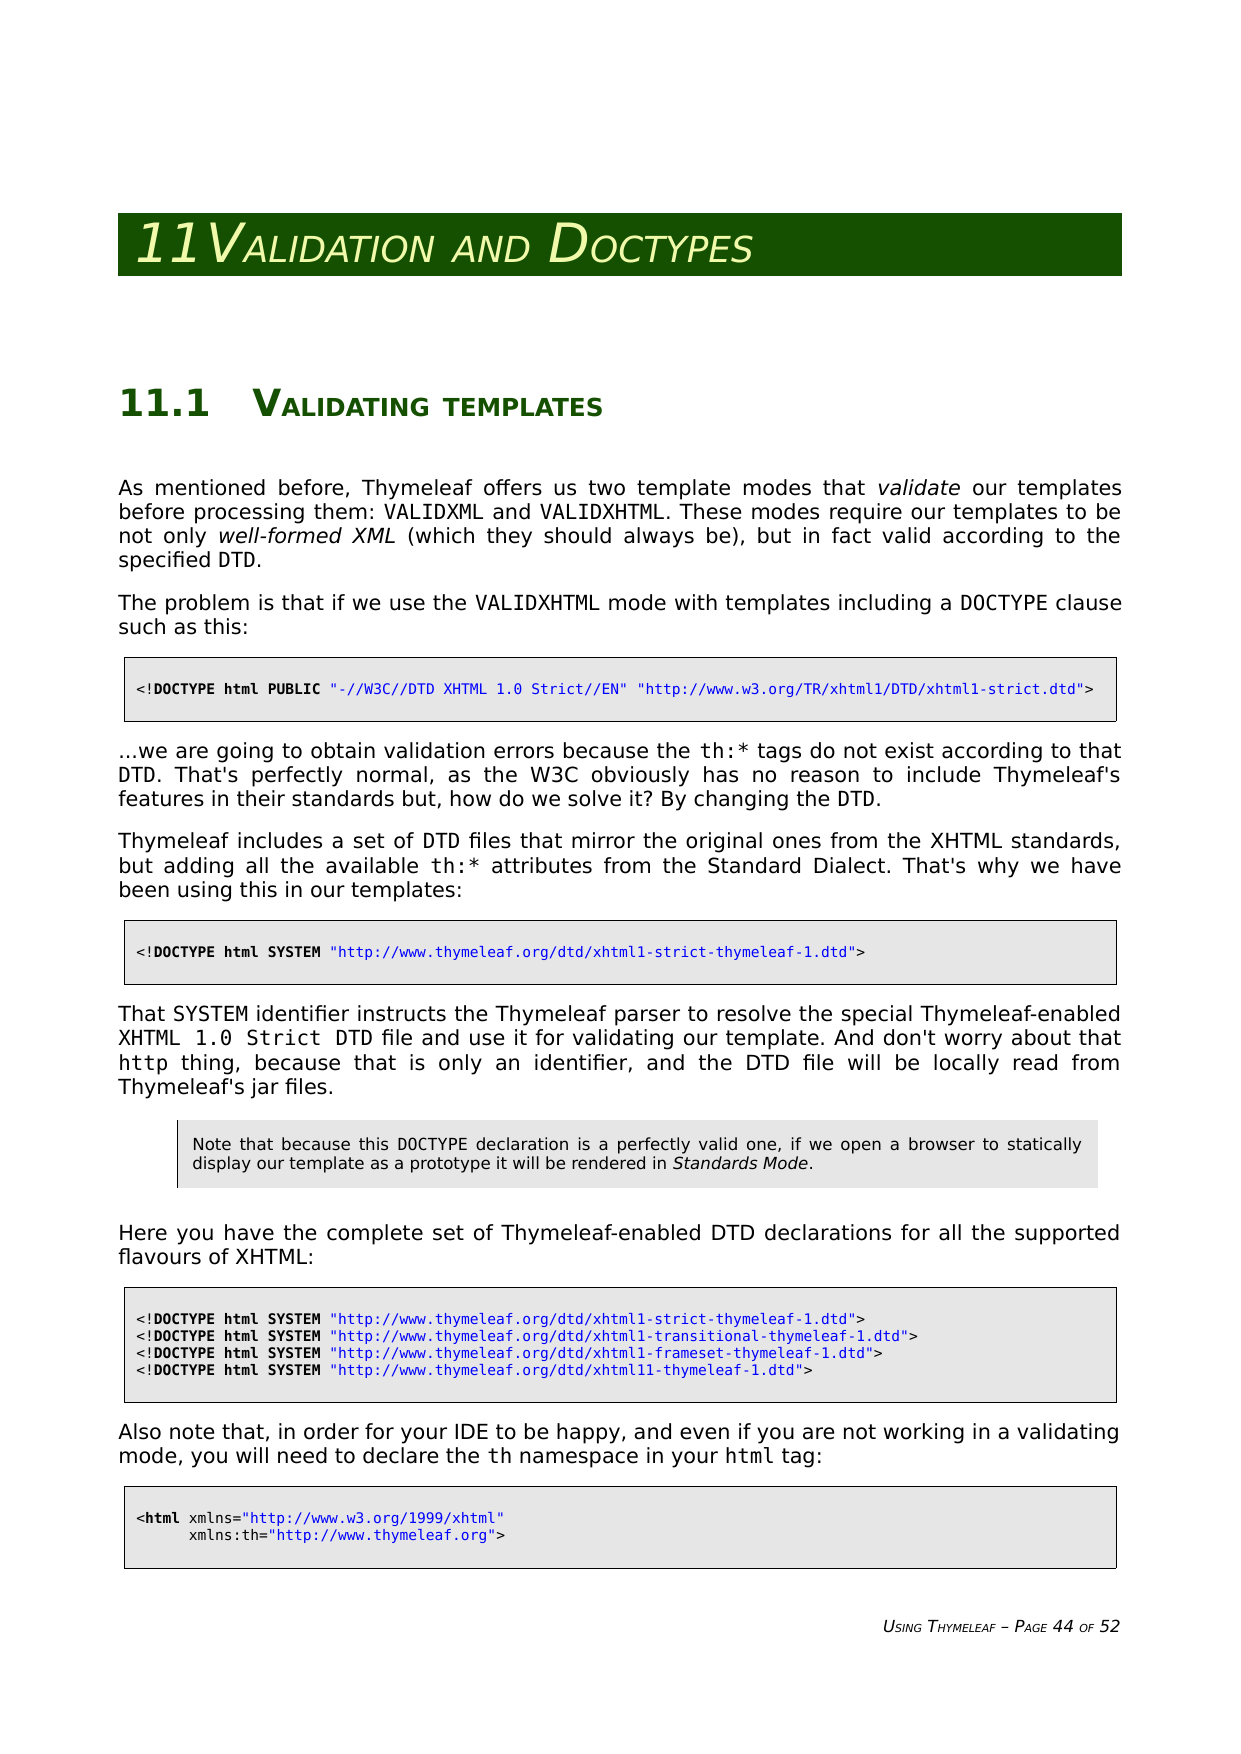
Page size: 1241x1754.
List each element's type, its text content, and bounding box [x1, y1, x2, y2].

text As mentioned before, Thymeleaf offers us two template modes that validate our templates before processing them: VALIDXML and VALIDXHTML. These modes require our templates to be not only well-formed XML (which they should always be), but in fact valid according to the specified DTD. [118, 476, 1122, 573]
text <!DOCTYPE html SYSTEM "http://www.thymeleaf.org/dtd/xhtml1-strict-thymeleaf-1.dtd"> [125, 921, 1116, 984]
text That SYSTEM identifier instructs the Thymeleaf parser to resolve the special Thymeleaf-enabled XHTML 1.0 Strict DTD file and use it for validating our template. And don't worry about that http thing, because that is only an identifier, and the DTD file will be locally read from Thymeleaf's jar files. [118, 1002, 1122, 1099]
text Here you have the complete set of Thymeleaf-enabled DTD declarations for all the supported flavours of XHTML: [118, 1221, 1122, 1269]
text ...we are going to obtain validation errors because the th:* tags do not exist according to that DTD. That's perfectly normal, as the W3C obviously has no reason to include Thymeleaf's features in their standards but, how do we solve it? By changing the DTD. [118, 739, 1122, 812]
text Also note that, in order for your IDE to be happy, and even if you are not working in a validating mode, you will need to declare the th namespace in your html tag: [118, 1420, 1122, 1469]
subtitle Validating templates [118, 382, 1122, 426]
text <!DOCTYPE html SYSTEM "http://www.thymeleaf.org/dtd/xhtml1-strict-thymeleaf-1.dtd"> <!DOCTYPE html SYSTEM "http://www.thymeleaf.org/dtd/xhtml1-transitional-thymeleaf-1.dtd"> <!DOCTYPE html SYSTEM "http://www.thymeleaf.org/dtd/xhtml1-frameset-thymeleaf-1.dtd"> <!DOCTYPE html SYSTEM "http://www.thymeleaf.org/dtd/xhtml11-thymeleaf-1.dtd"> [125, 1288, 1116, 1402]
text The problem is that if we use the VALIDXHTML mode with templates including a DOCTYPE clause such as this: [118, 591, 1122, 639]
subtitle Validation and Doctypes [118, 213, 1122, 276]
text Thymeleaf includes a set of DTD files that mirror the original ones from the XHTML standards, but adding all the available th:* attributes from the Standard Dialect. That's why we have been using this in our templates: [118, 829, 1122, 902]
text Note that because this DOCTYPE declaration is a perfectly valid one, if we open a browser to statically display our template as a prototype it will be rendered in Standards Mode. [178, 1120, 1098, 1188]
text <html xmlns="http://www.w3.org/1999/xhtml" xmlns:th="http://www.thymeleaf.org"> [125, 1487, 1116, 1568]
text <!DOCTYPE html PUBLIC "-//W3C//DTD XHTML 1.0 Strict//EN" "http://www.w3.org/TR/xhtml1/DTD/xhtml1-strict.dtd"> [125, 658, 1116, 721]
